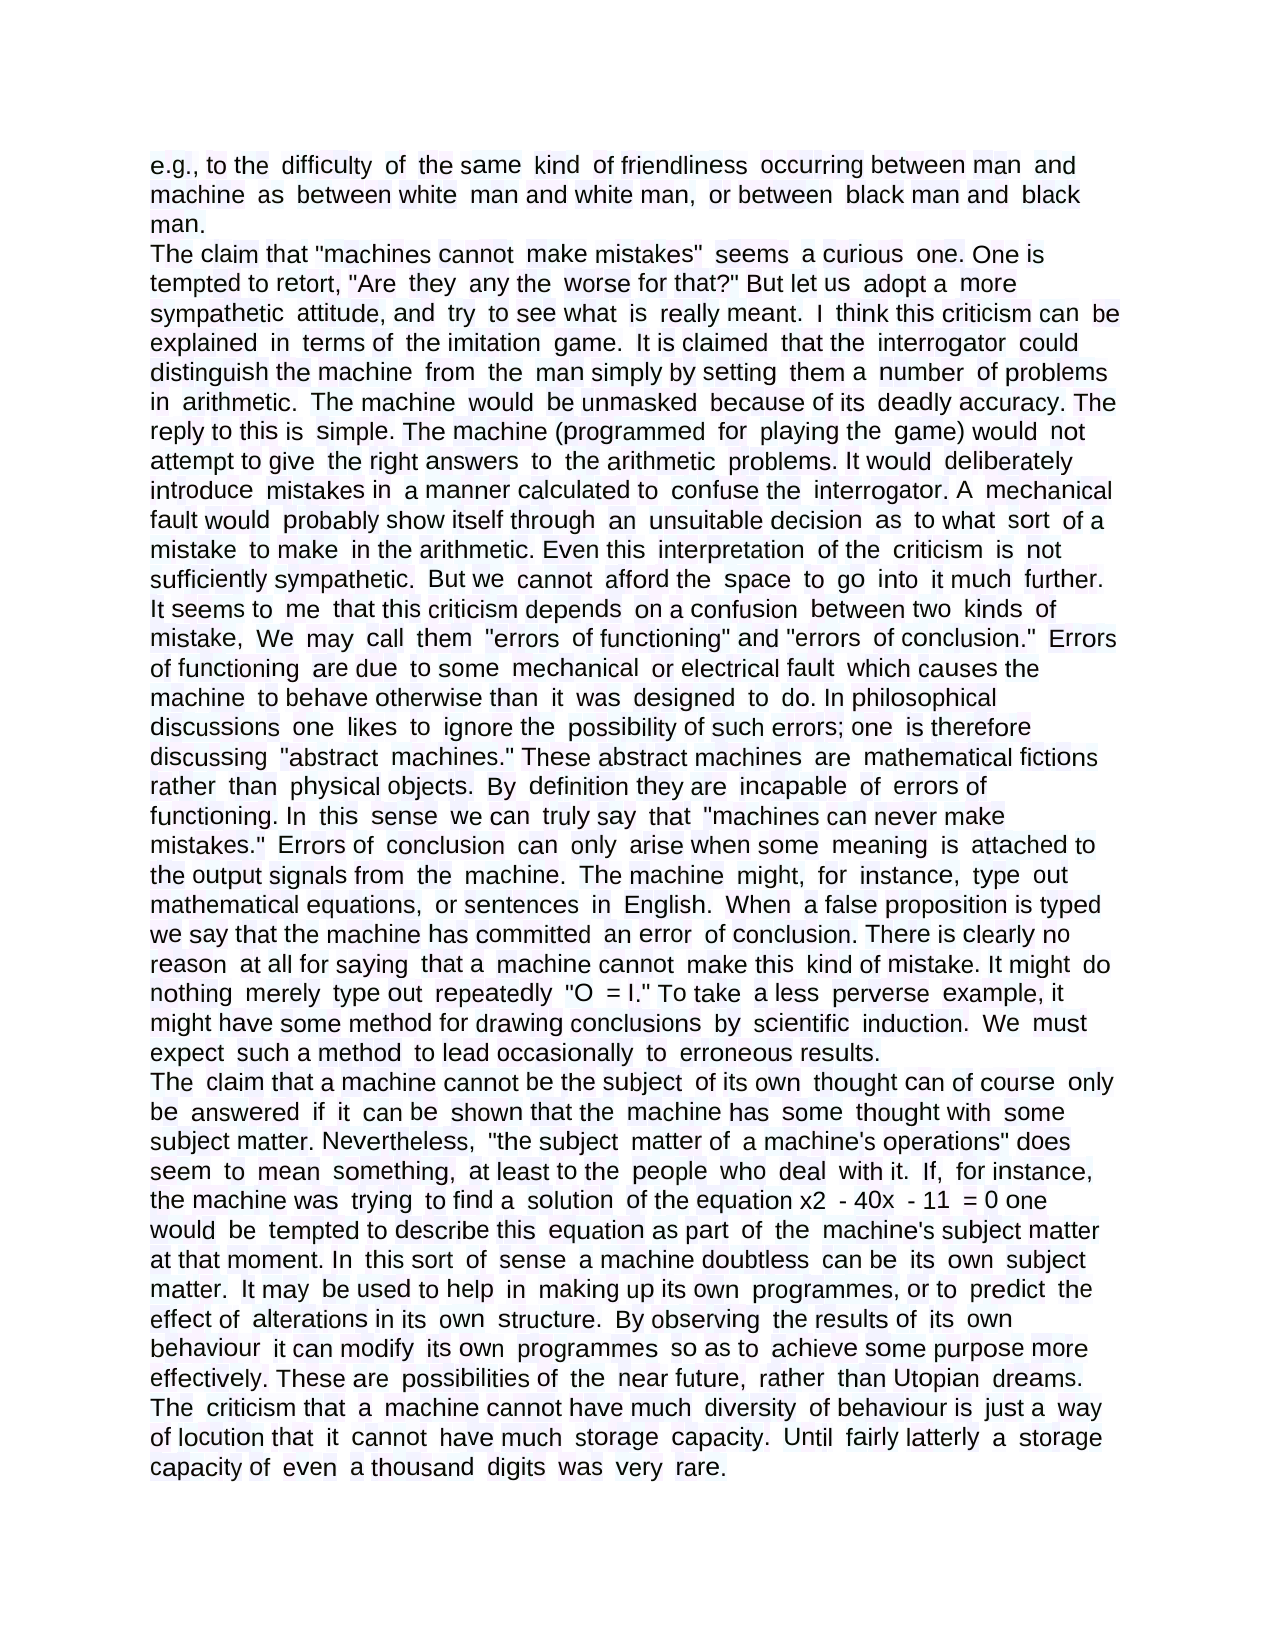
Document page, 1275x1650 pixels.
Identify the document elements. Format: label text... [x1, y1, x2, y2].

text The claim that "machines cannot make mistakes" seems a curious one. One is tempted to retort, "Are they any the worse for that?" But let us adopt a more sympathetic attitude, and try to see what is really meant. I think this criticism can be explained in terms of the imitation game. It is claimed that the interrogator could distinguish the machine from the man simply by setting them a number of problems in arithmetic. The machine would be unmasked because of its deadly accuracy. The reply to this is simple. The machine (programmed for playing the game) would not attempt to give the right answers to the arithmetic problems. It would deliberately introduce mistakes in a manner calculated to confuse the interrogator. A mechanical fault would probably show itself through an unsuitable decision as to what sort of a mistake to make in the arithmetic. Even this interpretation of the criticism is not sufficiently sympathetic. But we cannot afford the space to go into it much further. It seems to me that this criticism depends on a confusion between two kinds of mistake, We may call them "errors of functioning" and "errors of conclusion." Errors of functioning are due to some mechanical or electrical fault which causes the machine to behave otherwise than it was designed to do. In philosophical discussions one likes to ignore the possibility of such errors; one is therefore discussing "abstract machines." These abstract machines are mathematical fictions rather than physical objects. By definition they are incapable of errors of functioning. In this sense we can truly say that "machines can never make mistakes." Errors of conclusion can only arise when some meaning is attached to the output signals from the machine. The machine might, for instance, type out mathematical equations, or sentences in English. When a false proposition is typed we say that the machine has committed an error of conclusion. There is clearly no reason at all for saying that a machine cannot make this kind of mistake. It might do nothing merely type out repeatedly "O = I." To take a less perverse example, it might have some method for drawing conclusions by scientific induction. We must expect such a method to lead occasionally to erroneous results. [150, 239, 1125, 1067]
text The claim that a machine cannot be the subject of its own thought can of course only be answered if it can be shown that the machine has some thought with some subject matter. Nevertheless, "the subject matter of a machine's operations" does seem to mean something, at least to the people who deal with it. If, for instance, the machine was trying to find a solution of the equation x2 - 40x - 11 = 0 one would be tempted to describe this equation as part of the machine's subject matter at that moment. In this sort of sense a machine doubtless can be its own subject matter. It may be used to help in making up its own programmes, or to predict the effect of alterations in its own structure. By observing the results of its own behaviour it can modify its own programmes so as to achieve some purpose more effectively. These are possibilities of the near future, rather than Utopian dreams. [150, 1067, 1125, 1392]
text e.g., to the difficulty of the same kind of friendliness occurring between man and machine as between white man and white man, or between black man and black man. [150, 150, 1125, 239]
text The criticism that a machine cannot have much diversity of behaviour is just a way of locution that it cannot have much storage capacity. Until fairly latterly a storage capacity of even a thousand digits was very rare. [150, 1392, 1125, 1481]
